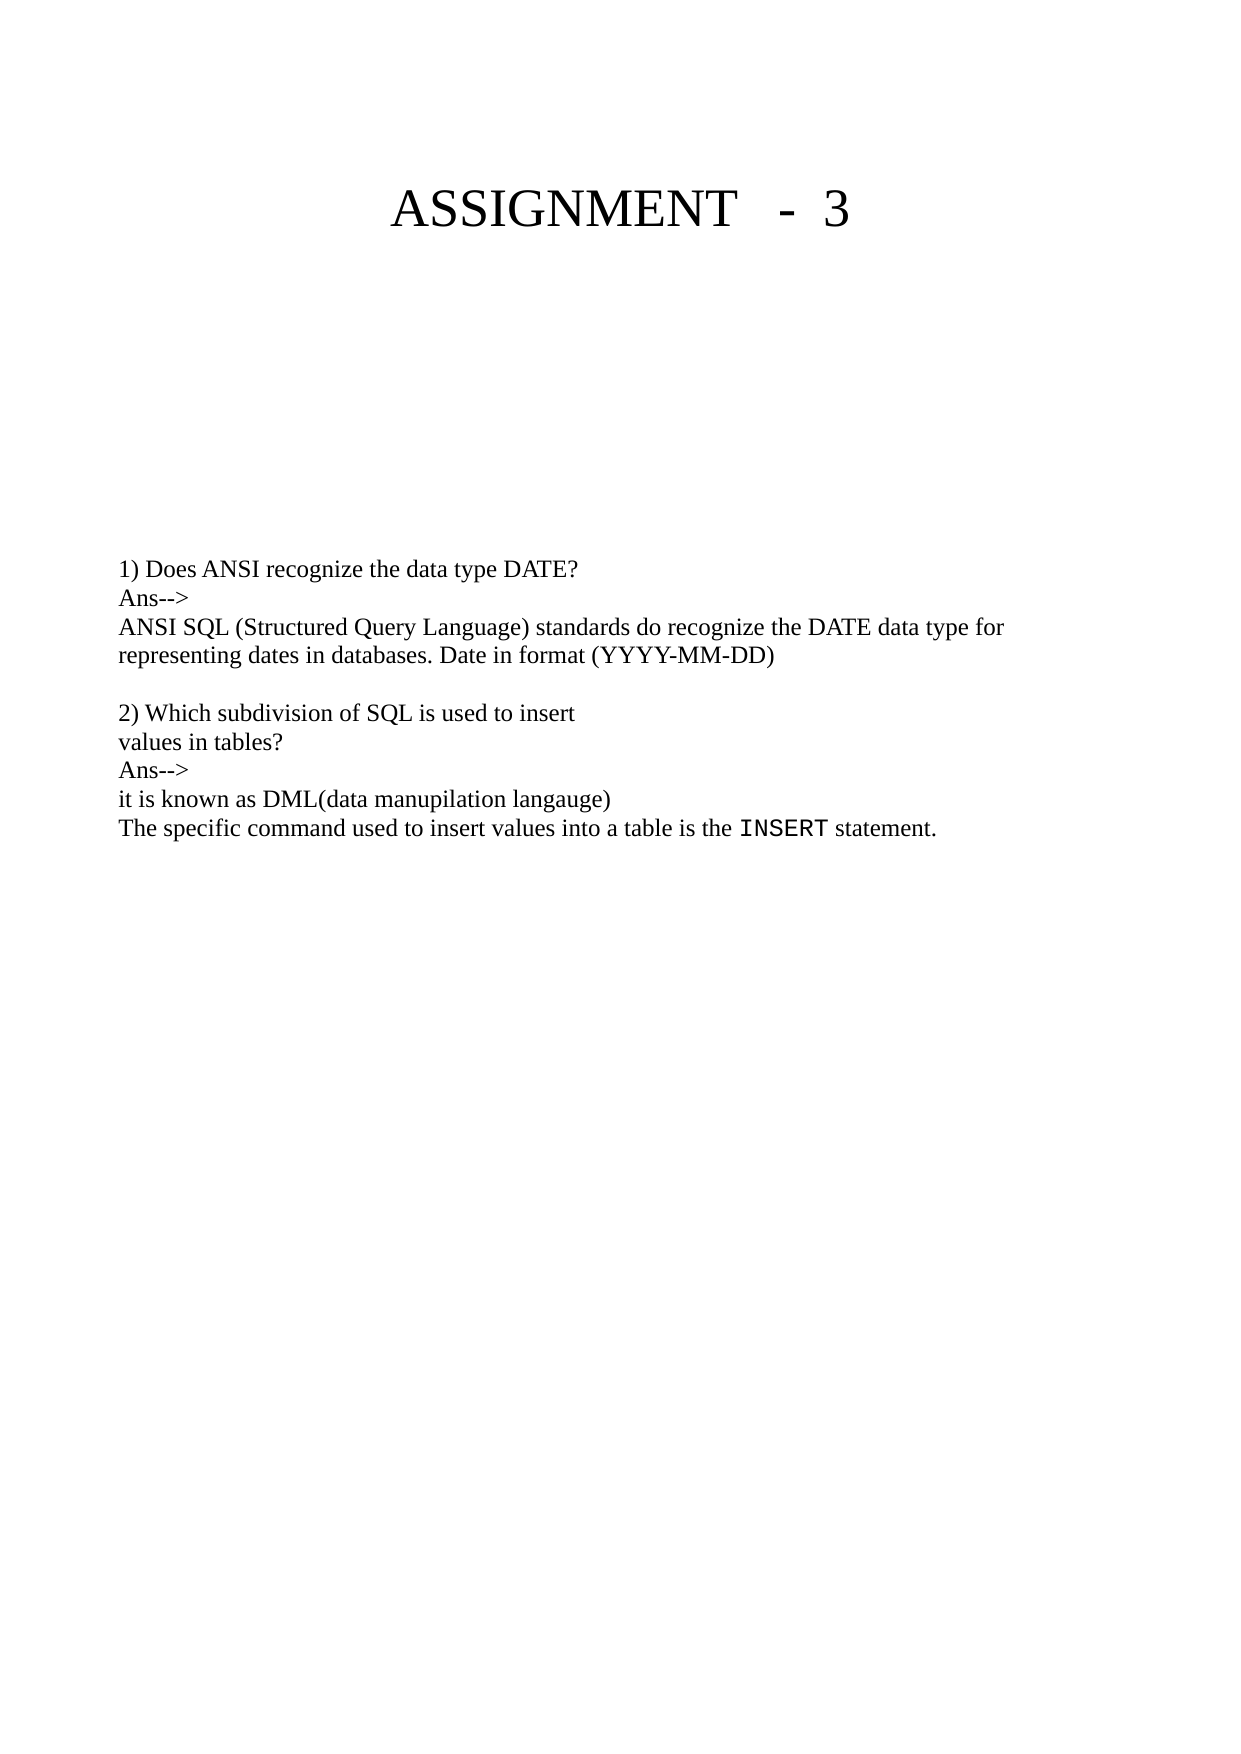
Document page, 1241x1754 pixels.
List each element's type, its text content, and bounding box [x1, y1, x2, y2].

text The specific command used to insert values into a table is the INSERT statement. [118, 813, 1122, 844]
text Ans--> [118, 583, 1122, 612]
text 2) Which subdivision of SQL is used to insert [118, 698, 1122, 727]
text ASSIGNMENT - 3 [118, 176, 1122, 238]
text 1) Does ANSI recognize the data type DATE? [118, 554, 1122, 583]
text values in tables? [118, 727, 1122, 755]
text Ans--> [118, 755, 1122, 784]
text it is known as DML(data manupilation langauge) [118, 784, 1122, 813]
text ANSI SQL (Structured Query Language) standards do recognize the DATE data type for representing dates in databases. Date in format (YYYY-MM-DD) [118, 612, 1122, 669]
